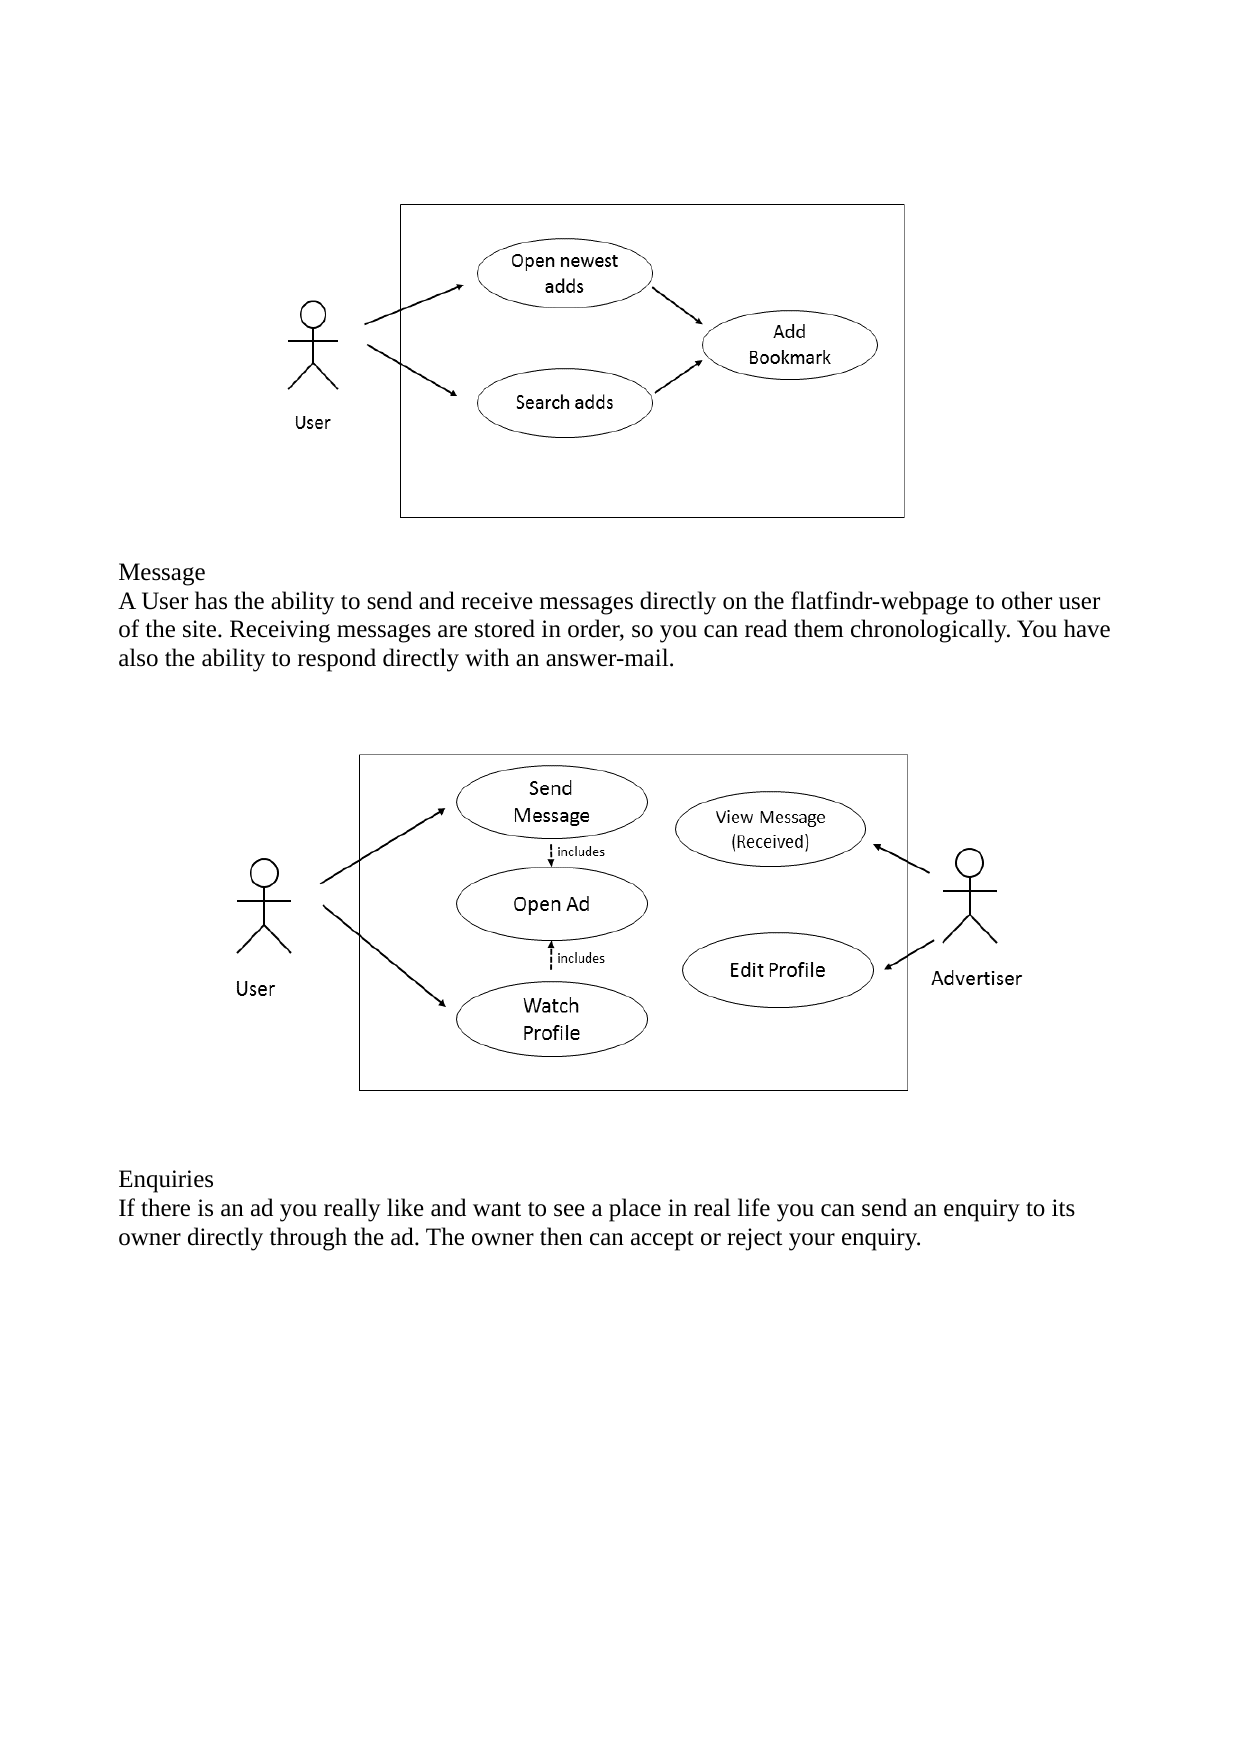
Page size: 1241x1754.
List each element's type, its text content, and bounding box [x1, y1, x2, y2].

text Enquiries [118, 1164, 1122, 1193]
text Message [118, 557, 1122, 586]
picture [275, 179, 910, 529]
text A User has the ability to send and receive messages directly on the flatfindr-webpage to other user of the site. Receiving messages are stored in order, so you can read them chronologically. You have also the ability to respond directly with an answer-mail. [118, 586, 1122, 672]
picture [222, 694, 1044, 1136]
text If there is an ad you really like and want to see a place in real life you can send an enquiry to its owner directly through the ad. The owner then can accept or reject your enquiry. [118, 1193, 1122, 1251]
